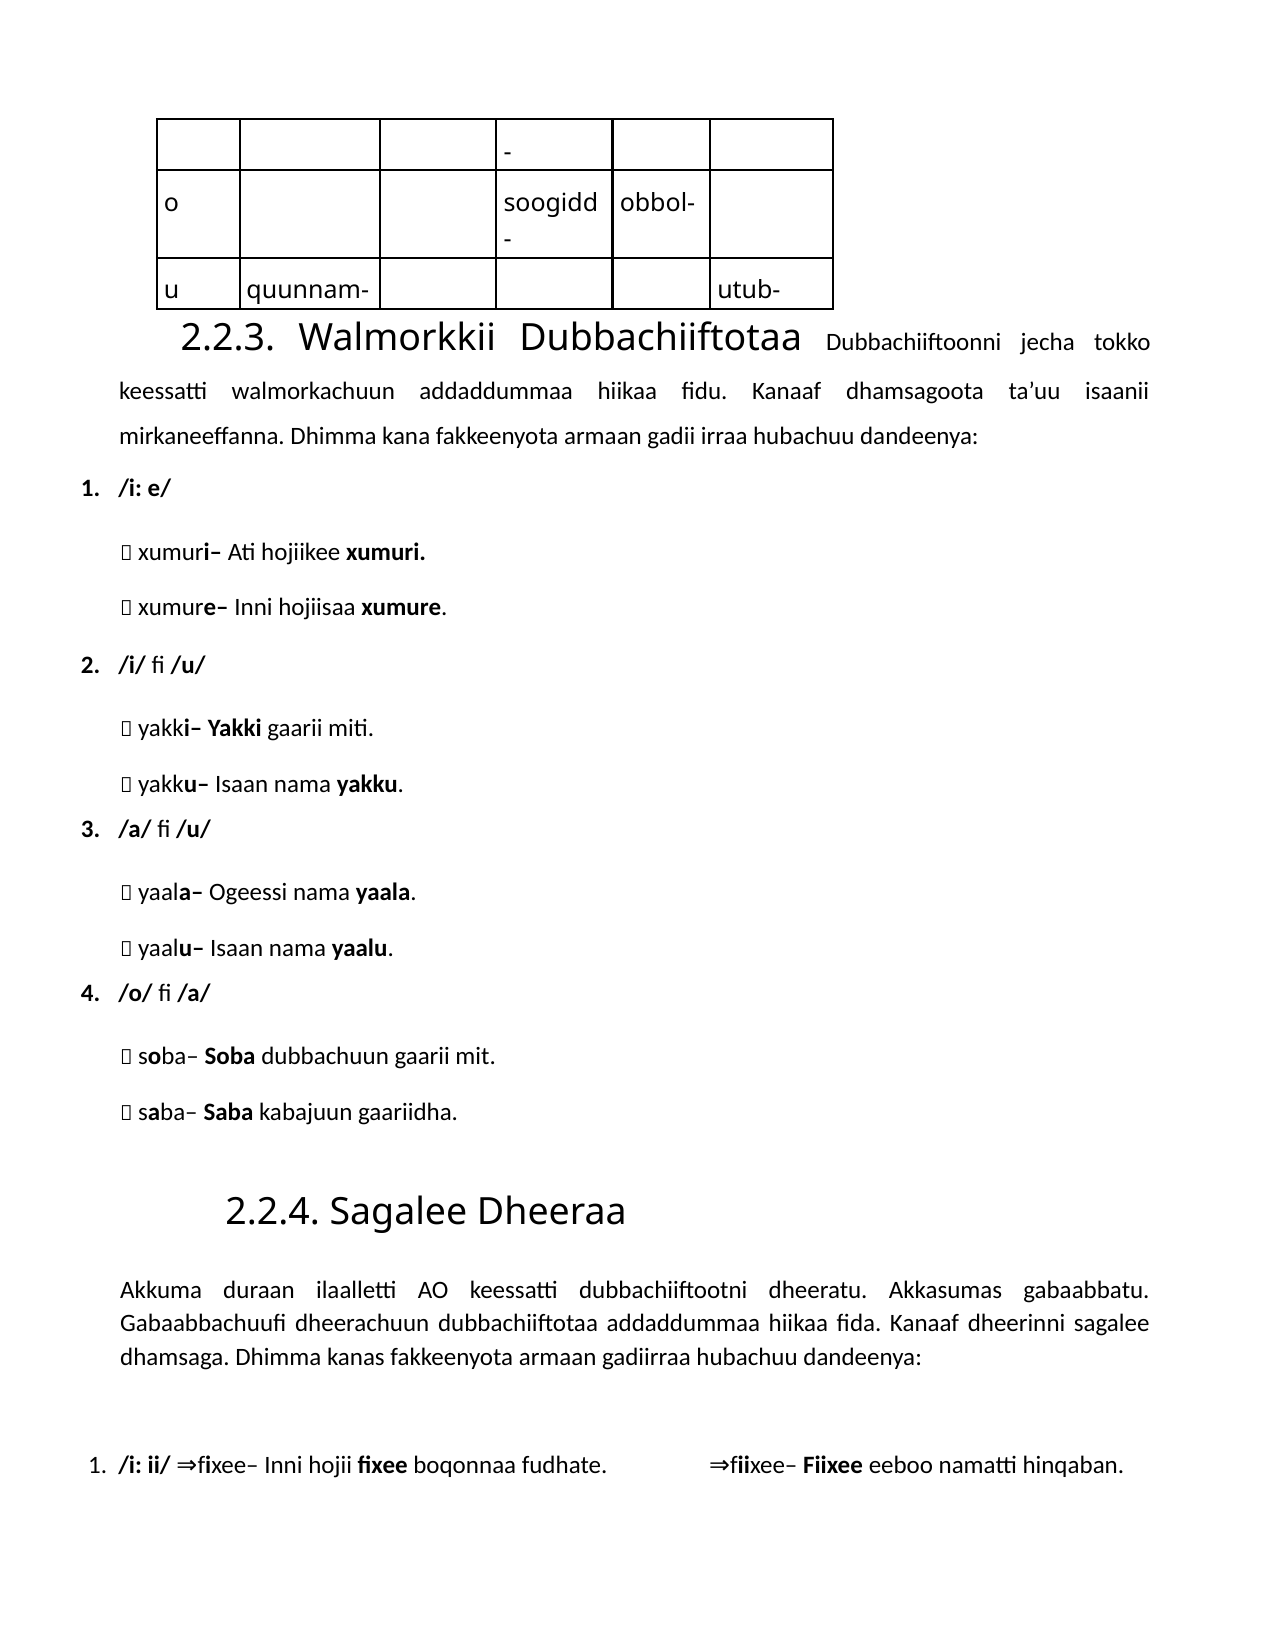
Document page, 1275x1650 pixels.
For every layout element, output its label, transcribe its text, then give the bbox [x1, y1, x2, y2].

table_cell quunnam- [241, 259, 379, 308]
table_cell utub- [711, 259, 832, 308]
table_cell [614, 120, 709, 169]
table_cell [614, 259, 709, 308]
table_cell [241, 120, 379, 169]
table_cell soogidd- [497, 171, 611, 257]
list /i: e/ [81, 473, 1152, 503]
text  yakki– Yakki gaarii miti. [120, 702, 1151, 746]
table_cell [158, 120, 239, 169]
text  yaala– Ogeessi nama yaala. [120, 866, 1151, 910]
text  yaalu– Isaan nama yaalu. [120, 922, 1151, 966]
table_cell [381, 120, 495, 169]
table_cell [497, 259, 611, 308]
text  yakku– Isaan nama yakku. [120, 758, 1151, 802]
list /i: ii/ ⇒fixee– Inni hojii fixee boqonnaa fudhate. ⇒fiixee– Fiixee eeboo namatti hinqaban. [88, 1447, 1151, 1481]
table_cell [241, 171, 379, 257]
table_cell [381, 171, 495, 257]
list /a/ fi /u/ [81, 813, 1152, 844]
text 2.2.3. Walmorkkii Dubbachiiftotaa Dubbachiiftoonni jecha tokko keessatti walmorkachuun addaddummaa hiikaa fidu. Kanaaf dhamsagoota ta’uu isaanii mirkaneeffanna. Dhimma kana fakkeenyota armaan gadii irraa hubachuu dandeenya: [119, 310, 1151, 450]
table_cell obbol- [614, 171, 709, 257]
list /i/ fi /u/ [81, 649, 1152, 680]
table_cell [381, 259, 495, 308]
text  soba– Soba dubbachuun gaarii mit. [120, 1030, 1151, 1074]
subtitle 2.2.4. Sagalee Dheeraa [118, 1184, 1157, 1235]
text Akkuma duraan ilaalletti AO keessatti dubbachiiftootni dheeratu. Akkasumas gabaabbatu. Gabaabbachuufi dheerachuun dubbachiiftotaa addaddummaa hiikaa fida. Kanaaf dheerinni sagalee dhamsaga. Dhimma kanas fakkeenyota armaan gadiirraa hubachuu dandeenya: [120, 1274, 1151, 1371]
list /o/ fi /a/ [81, 977, 1152, 1008]
table_cell [497, 120, 611, 169]
table_cell [711, 120, 832, 169]
table_cell o [158, 171, 239, 257]
text  xumuri– Ati hojiikee xumuri. [120, 526, 1151, 569]
text  xumure– Inni hojiisaa xumure. [120, 581, 1151, 625]
text  saba– Saba kabajuun gaariidha. [120, 1086, 1151, 1130]
table_cell u [158, 259, 239, 308]
table_cell [711, 171, 832, 257]
